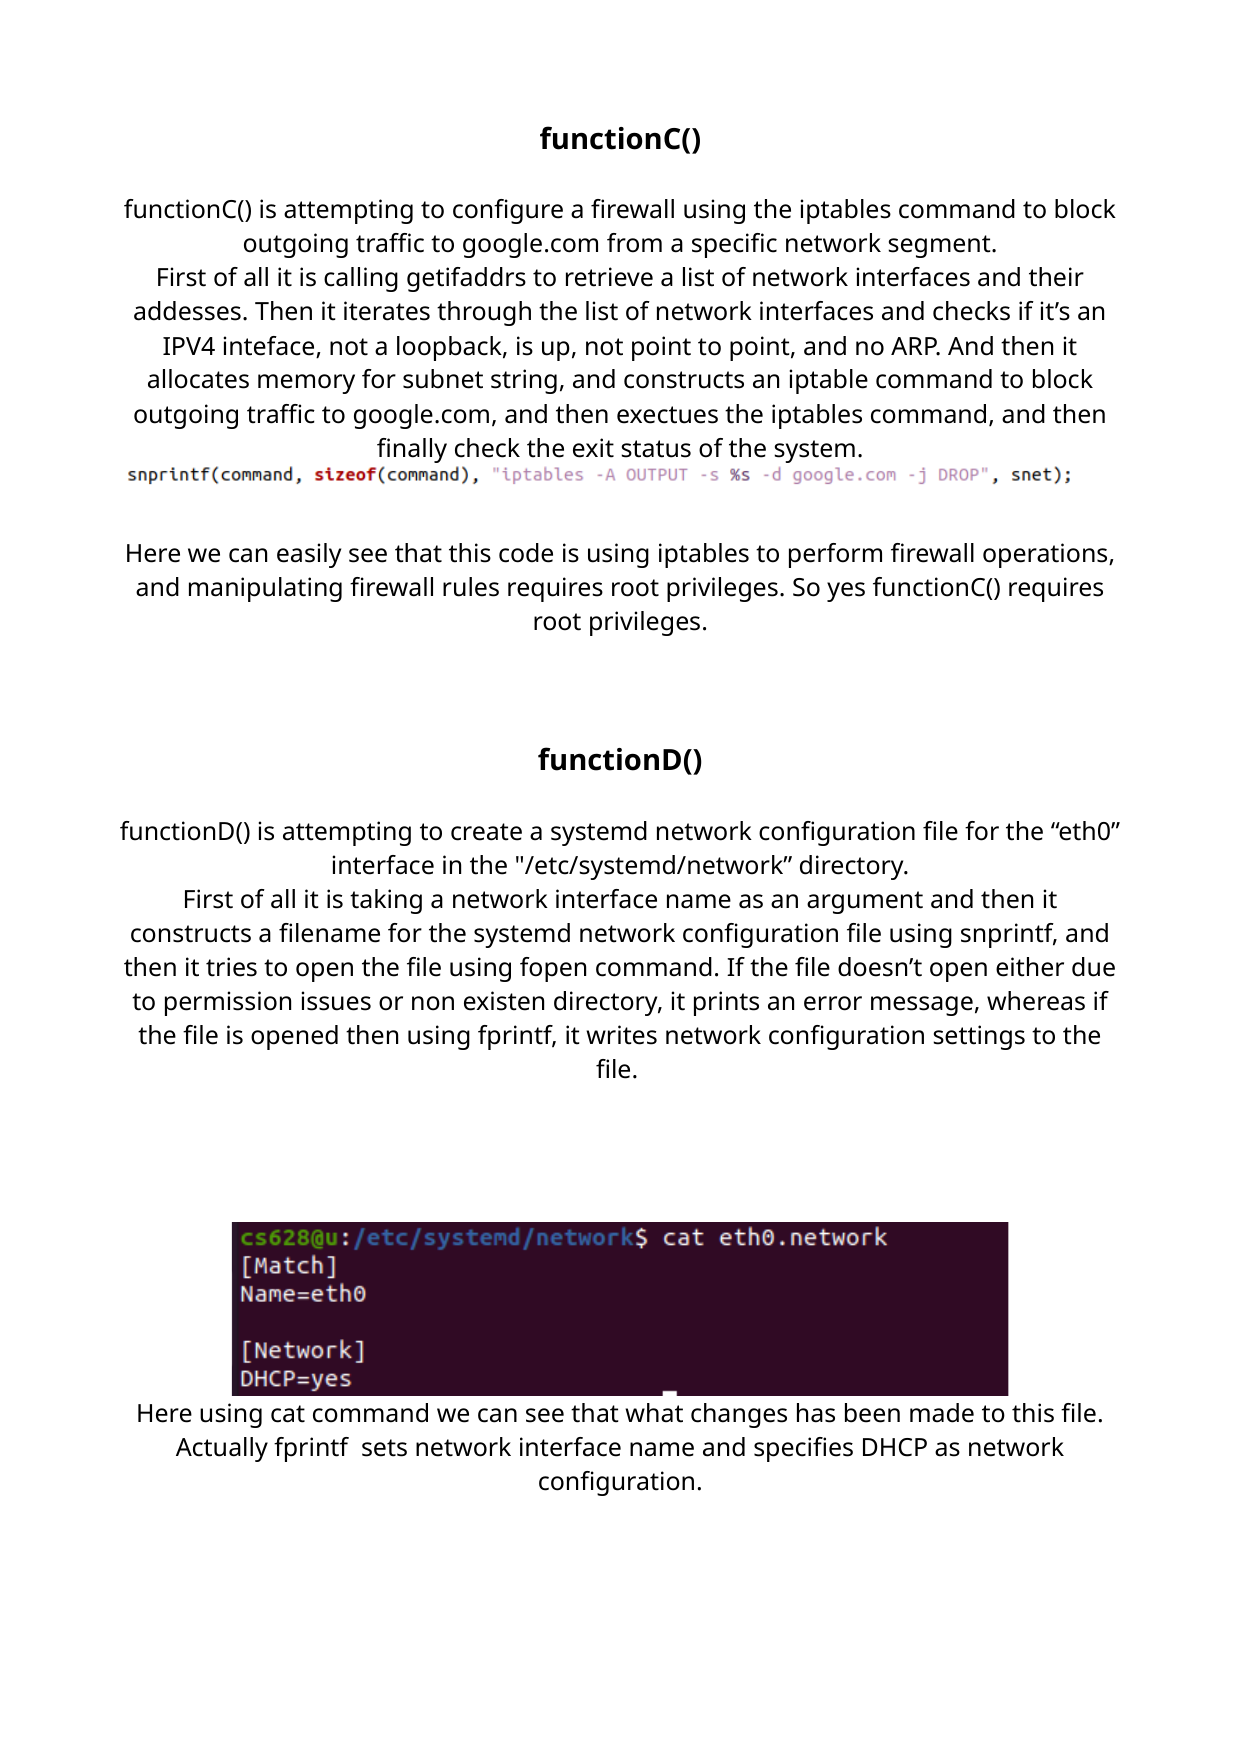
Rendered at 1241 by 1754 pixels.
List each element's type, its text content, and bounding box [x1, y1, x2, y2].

text functionC() is attempting to configure a firewall using the iptables command to block outgoing traffic to google.com from a specific network segment. [118, 192, 1122, 260]
text functionC() [118, 118, 1122, 158]
text First of all it is taking a network interface name as an argument and then it constructs a filename for the systemd network configuration file using snprintf, and then it tries to open the file using fopen command. If the file doesn’t open either due to permission issues or non existen directory, it prints an error message, whereas if the file is opened then using fprintf, it writes network configuration settings to the file. [118, 882, 1122, 1086]
text Actually fprintf sets network interface name and specifies DHCP as network configuration. [118, 1430, 1122, 1498]
text functionD() is attempting to create a systemd network configuration file for the “eth0” interface in the "/etc/systemd/network” directory. [118, 813, 1122, 882]
text Here using cat command we can see that what changes has been made to this file. [118, 1222, 1122, 1430]
picture [231, 1222, 1009, 1396]
text Here we can easily see that this code is using iptables to perform firewall operations, and manipulating firewall rules requires root privileges. So yes functionC() requires root privileges. [118, 535, 1122, 637]
picture [118, 464, 1123, 502]
text functionD() [118, 740, 1122, 779]
text First of all it is calling getifaddrs to retrieve a list of network interfaces and their addesses. Then it iterates through the list of network interfaces and checks if it’s an IPV4 inteface, not a loopback, is up, not point to point, and no ARP. And then it allocates memory for subnet string, and constructs an iptable command to block outgoing traffic to google.com, and then exectues the iptables command, and then finally check the exit status of the system. [118, 260, 1122, 464]
